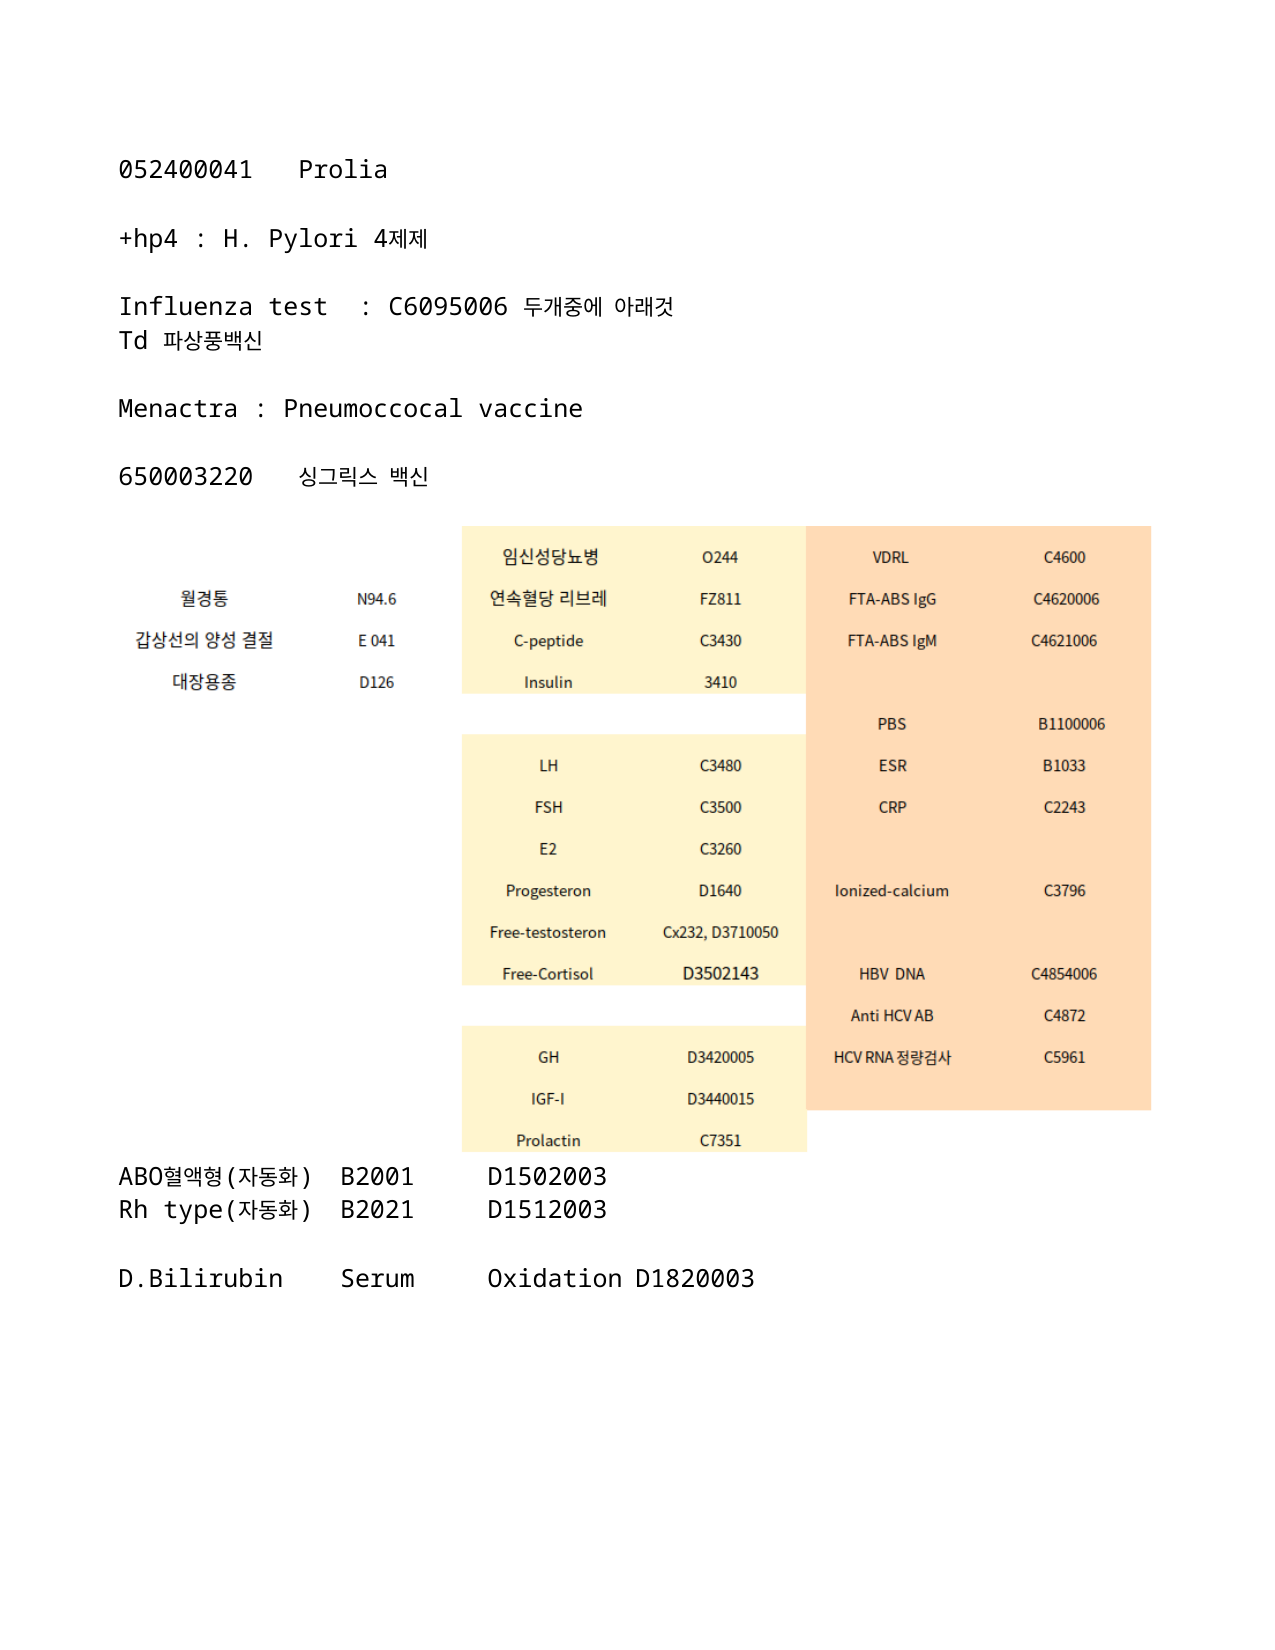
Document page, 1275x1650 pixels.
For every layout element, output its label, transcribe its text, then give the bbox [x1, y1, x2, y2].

text 052400041 Prolia [118, 152, 1157, 186]
text Td 파상풍백신 [118, 322, 1157, 357]
text Influenza test : C6095006 두개중에 아래것 [118, 288, 1157, 322]
text D.Bilirubin Serum Oxidation D1820003 [118, 1260, 1157, 1294]
text 650003220 싱그릭스 백신 [118, 459, 1157, 493]
picture [118, 526, 1157, 1159]
text Menactra : Pneumoccocal vaccine [118, 391, 1157, 425]
text ABO혈액형(자동화) B2001 D1502003 [118, 1159, 1157, 1192]
text +hp4 : H. Pylori 4제제 [118, 220, 1157, 254]
text Rh type(자동화) B2021 D1512003 [118, 1192, 1157, 1226]
